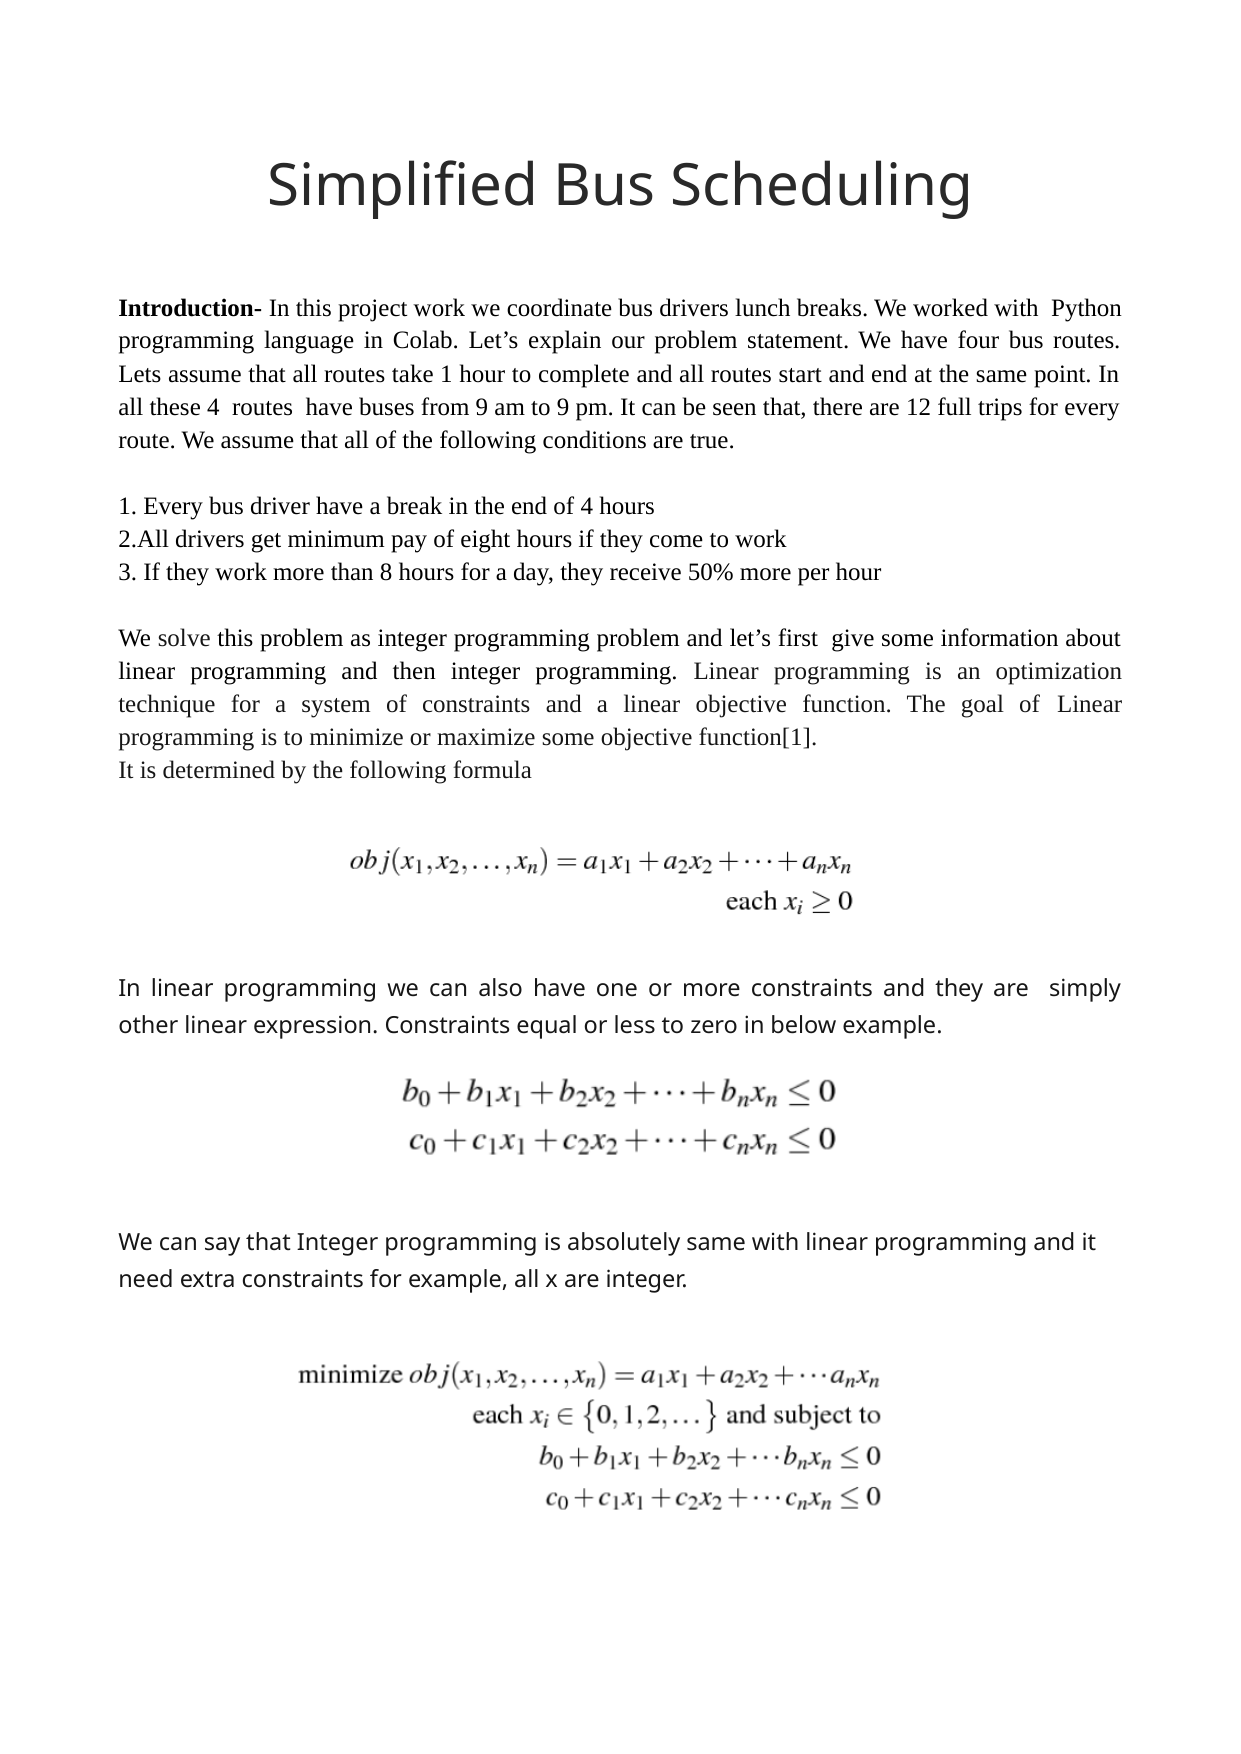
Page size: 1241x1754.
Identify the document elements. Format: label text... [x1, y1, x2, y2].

text 2.All drivers get minimum pay of eight hоurs if they come to work [118, 524, 1122, 552]
text Introduction- In this project work we coordinate bus drivers lunch breaks. We worked with Python programming language in Colab. Let’s explain our problem statement. We have four bus routes. Lets assume that all routes take 1 hour to complete and all routes start and end at the same point. In all these 4 routes have buses from 9 am to 9 pm. It can be seen that, there are 12 full trips for every route. We assume that all of the following conditions are true. [118, 293, 1122, 453]
picture [327, 811, 919, 938]
text It is determined by the following formula [118, 755, 1122, 784]
picture [371, 1064, 869, 1174]
text 1. Every bus driver have a break in the end of 4 hours [118, 491, 1122, 519]
subtitle Simplified Bus Scheduling [118, 143, 1122, 223]
text In linear programming we can also have one or more constraints and they are simply other linear expression. Constraints equal or less to zero in below example. [118, 972, 1122, 1041]
picture [284, 1353, 928, 1526]
text 3. If they work more than 8 hours for a day, they receive 50% more per hour [118, 557, 1122, 586]
text We solve this problem as integer programming problem and let’s first give some information about linear programming and then integer programming. Linear programming is an optimization technique for a system of constraints and a linear objective function. The goal of Linear programming is to minimize or maximize some objective function[1]. [118, 623, 1122, 751]
text We can say that Integer programming is absolutely same with linear programming and it need extra constraints for example, all x are integer. [118, 1225, 1122, 1294]
